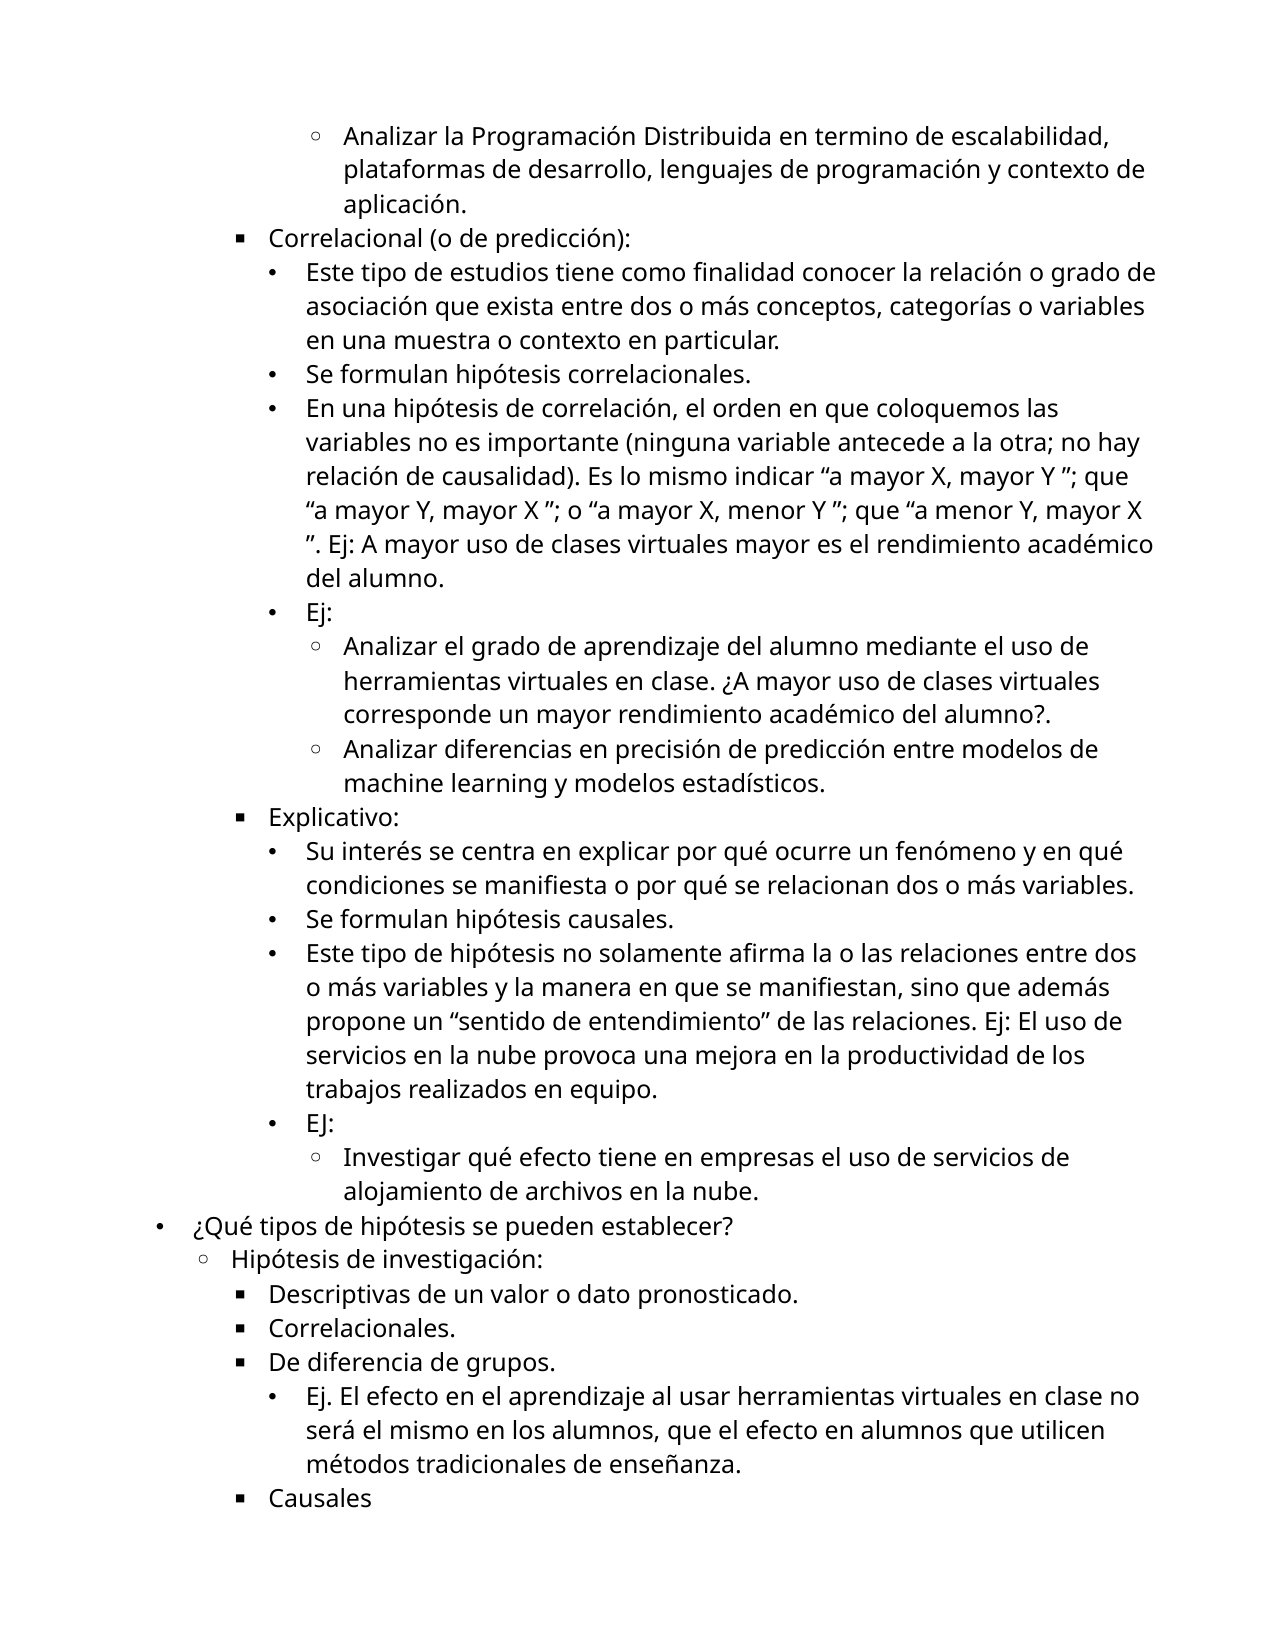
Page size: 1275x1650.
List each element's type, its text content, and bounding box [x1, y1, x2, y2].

list Su interés se centra en explicar por qué ocurre un fenómeno y en qué condiciones se manifiesta o por qué se relacionan dos o más variables. [268, 833, 1157, 902]
list Causales [231, 1481, 1157, 1515]
list Analizar el grado de aprendizaje del alumno mediante el uso de herramientas virtuales en clase. ¿A mayor uso de clases virtuales corresponde un mayor rendimiento académico del alumno?. [306, 629, 1157, 731]
list ¿Qué tipos de hipótesis se pueden establecer? [156, 1208, 1157, 1242]
list Este tipo de hipótesis no solamente afirma la o las relaciones entre dos o más variables y la manera en que se manifiestan, sino que además propone un “sentido de entendimiento” de las relaciones. Ej: El uso de servicios en la nube provoca una mejora en la productividad de los trabajos realizados en equipo. [268, 936, 1157, 1106]
list En una hipótesis de correlación, el orden en que coloquemos las variables no es importante (ninguna variable antecede a la otra; no hay relación de causalidad). Es lo mismo indicar “a mayor X, mayor Y ”; que “a mayor Y, mayor X ”; o “a mayor X, menor Y ”; que “a menor Y, mayor X ”. Ej: A mayor uso de clases virtuales mayor es el rendimiento académico del alumno. [268, 391, 1157, 595]
list Este tipo de estudios tiene como finalidad conocer la relación o grado de asociación que exista entre dos o más conceptos, categorías o variables en una muestra o contexto en particular. [268, 254, 1157, 357]
list Analizar la Programación Distribuida en termino de escalabilidad, plataformas de desarrollo, lenguajes de programación y contexto de aplicación. [306, 118, 1157, 220]
list Hipótesis de investigación: [193, 1242, 1157, 1276]
list Descriptivas de un valor o dato pronosticado. [231, 1276, 1157, 1310]
list Ej: [268, 595, 1157, 629]
list EJ: [268, 1106, 1157, 1140]
list Investigar qué efecto tiene en empresas el uso de servicios de alojamiento de archivos en la nube. [306, 1140, 1157, 1208]
list Correlacionales. [231, 1310, 1157, 1344]
list Explicativo: [231, 799, 1157, 833]
list Se formulan hipótesis correlacionales. [268, 357, 1157, 391]
list Ej. El efecto en el aprendizaje al usar herramientas virtuales en clase no será el mismo en los alumnos, que el efecto en alumnos que utilicen métodos tradicionales de enseñanza. [268, 1378, 1157, 1481]
list Correlacional (o de predicción): [231, 220, 1157, 254]
list Se formulan hipótesis causales. [268, 902, 1157, 936]
list Analizar diferencias en precisión de predicción entre modelos de machine learning y modelos estadísticos. [306, 731, 1157, 799]
list De diferencia de grupos. [231, 1344, 1157, 1378]
